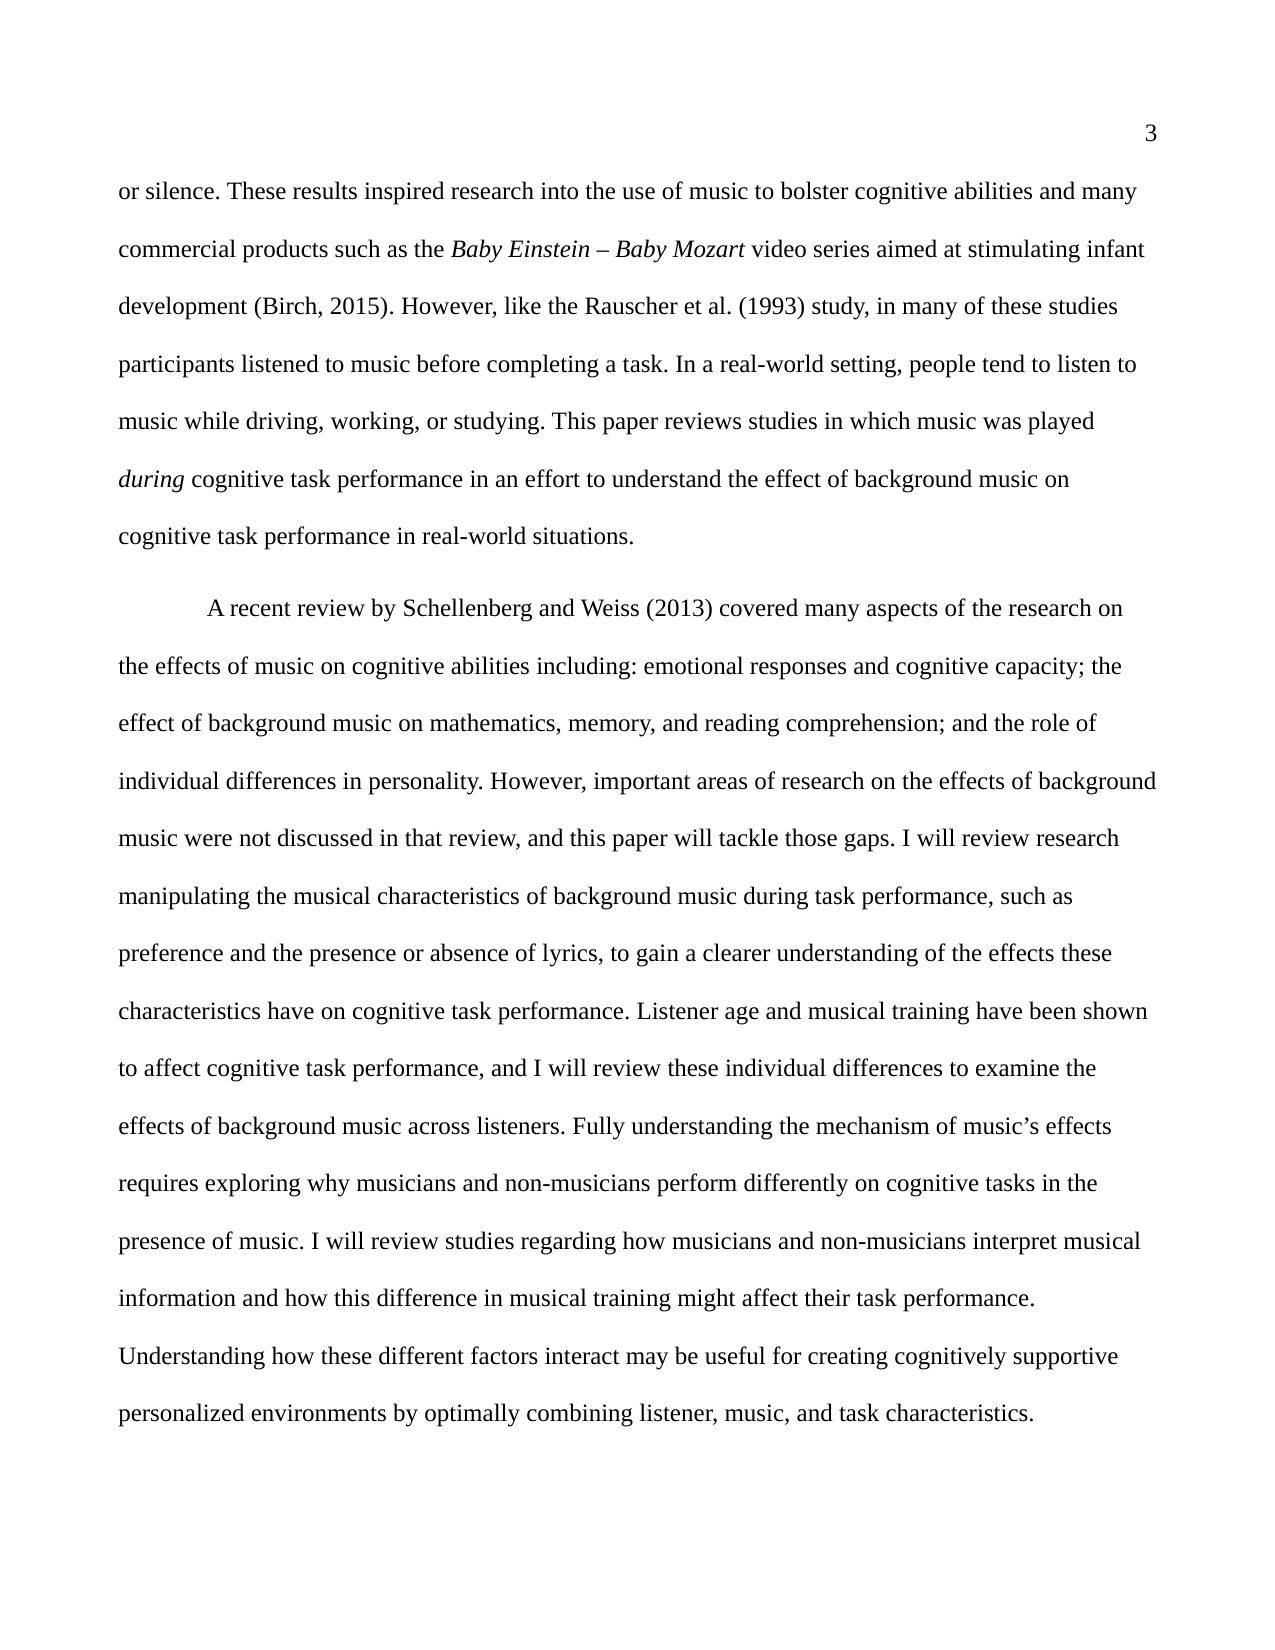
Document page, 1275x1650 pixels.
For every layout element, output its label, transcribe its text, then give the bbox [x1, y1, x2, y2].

text or silence. These results inspired research into the use of music to bolster cognitive abilities and many commercial products such as the Baby Einstein – Baby Mozart video series aimed at stimulating infant development (Birch, 2015)⁠. However, like the Rauscher et al. (1993) study, in many of these studies participants listened to music before completing a task. In a real-world setting, people tend to listen to music while driving, working, or studying. This paper reviews studies in which music was played during cognitive task performance in an effort to understand the effect of background music on cognitive task performance in real-world situations. [118, 176, 1157, 550]
text A recent review by Schellenberg and Weiss (2013)⁠ covered many aspects of the research on the effects of music on cognitive abilities including: emotional responses and cognitive capacity; the effect of background music on mathematics, memory, and reading comprehension; and the role of individual differences in personality. However, important areas of research on the effects of background music were not discussed in that review, and this paper will tackle those gaps. I will review research manipulating the musical characteristics of background music during task performance, such as preference and the presence or absence of lyrics, to gain a clearer understanding of the effects these characteristics have on cognitive task performance. Listener age and musical training have been shown to affect cognitive task performance, and I will review these individual differences to examine the effects of background music across listeners. Fully understanding the mechanism of music’s effects requires exploring why musicians and non-musicians perform differently on cognitive tasks in the presence of music. I will review studies regarding how musicians and non-musicians interpret musical information and how this difference in musical training might affect their task performance. Understanding how these different factors interact may be useful for creating cognitively supportive personalized environments by optimally combining listener, music, and task characteristics. [118, 593, 1157, 1427]
